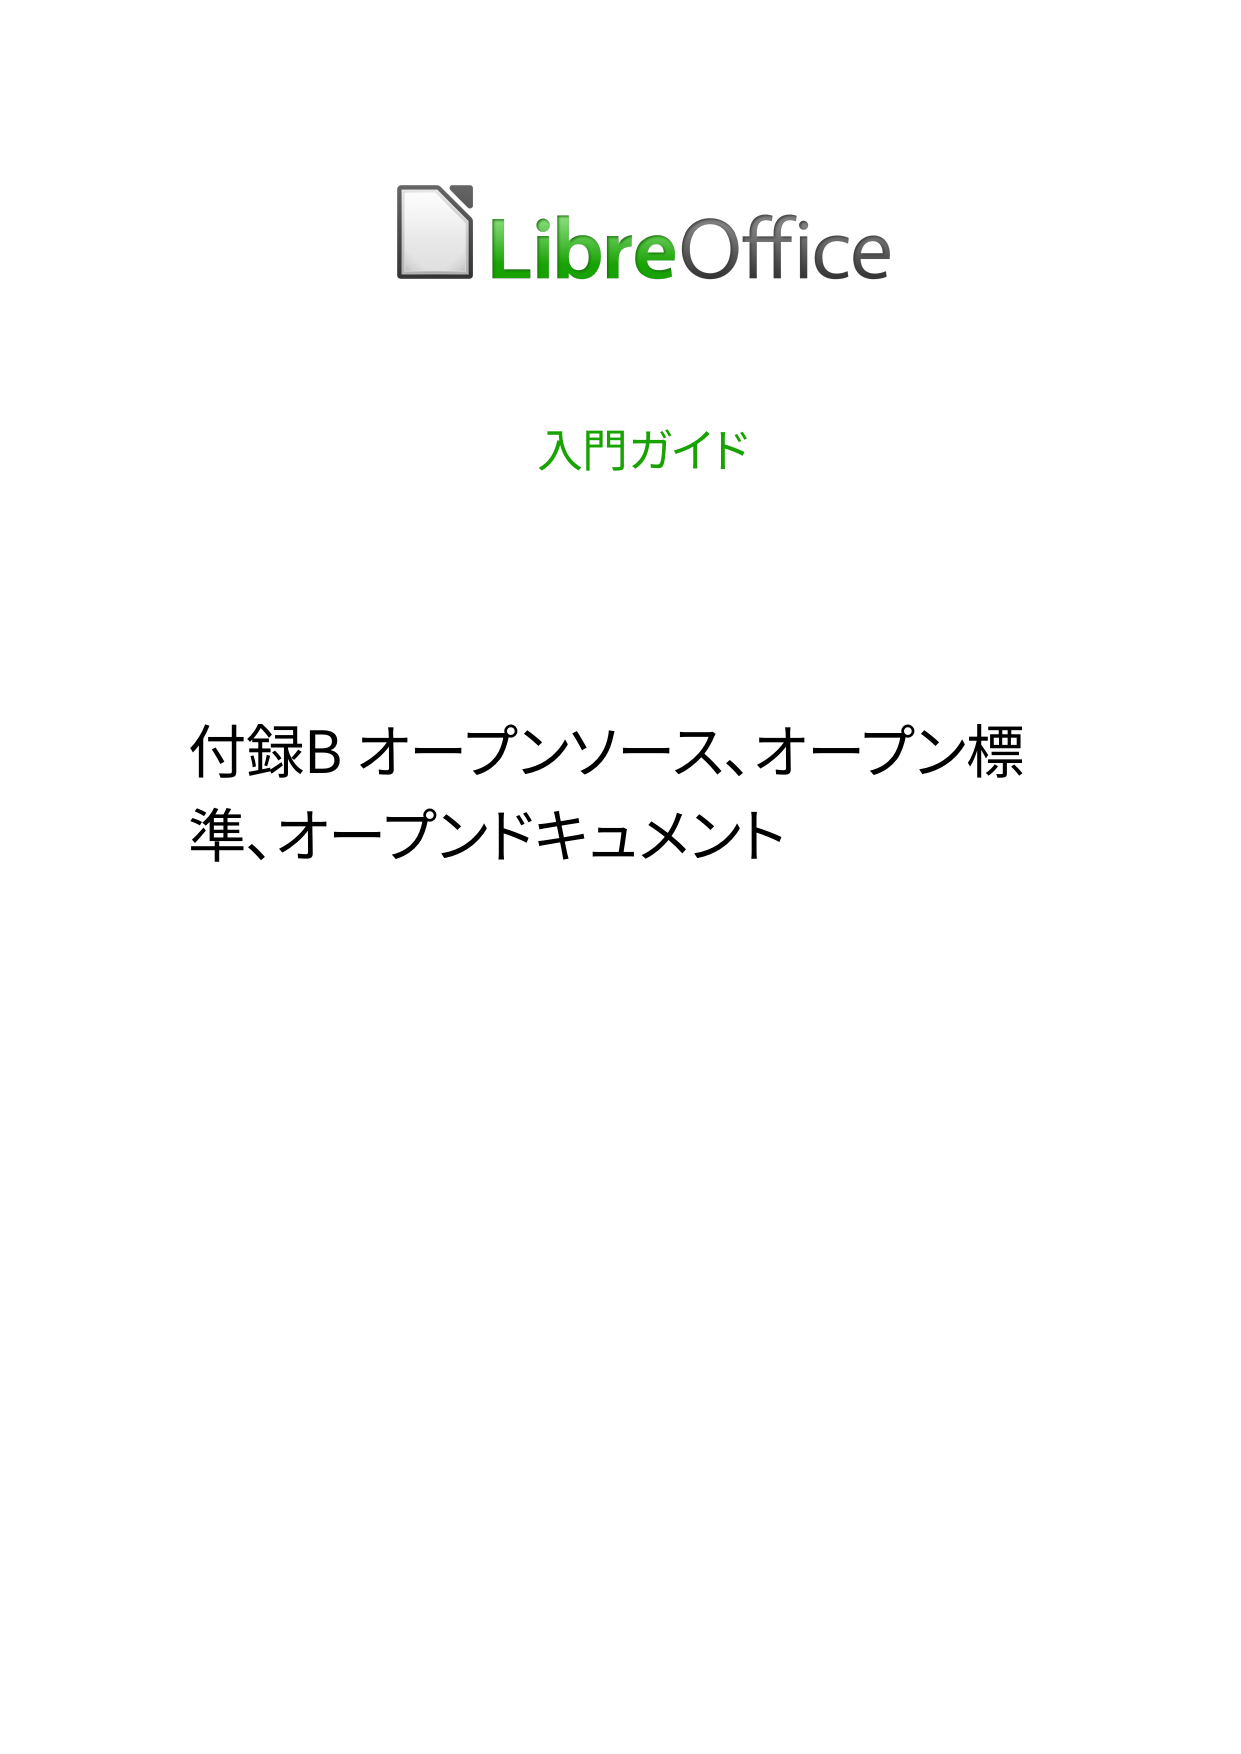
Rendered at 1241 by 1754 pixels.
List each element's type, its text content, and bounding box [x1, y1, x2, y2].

text 入門ガイド [188, 414, 1098, 480]
picture [392, 181, 893, 286]
title 付録B オープンソース、オープン標準、オープンドキュメント [188, 705, 1098, 959]
